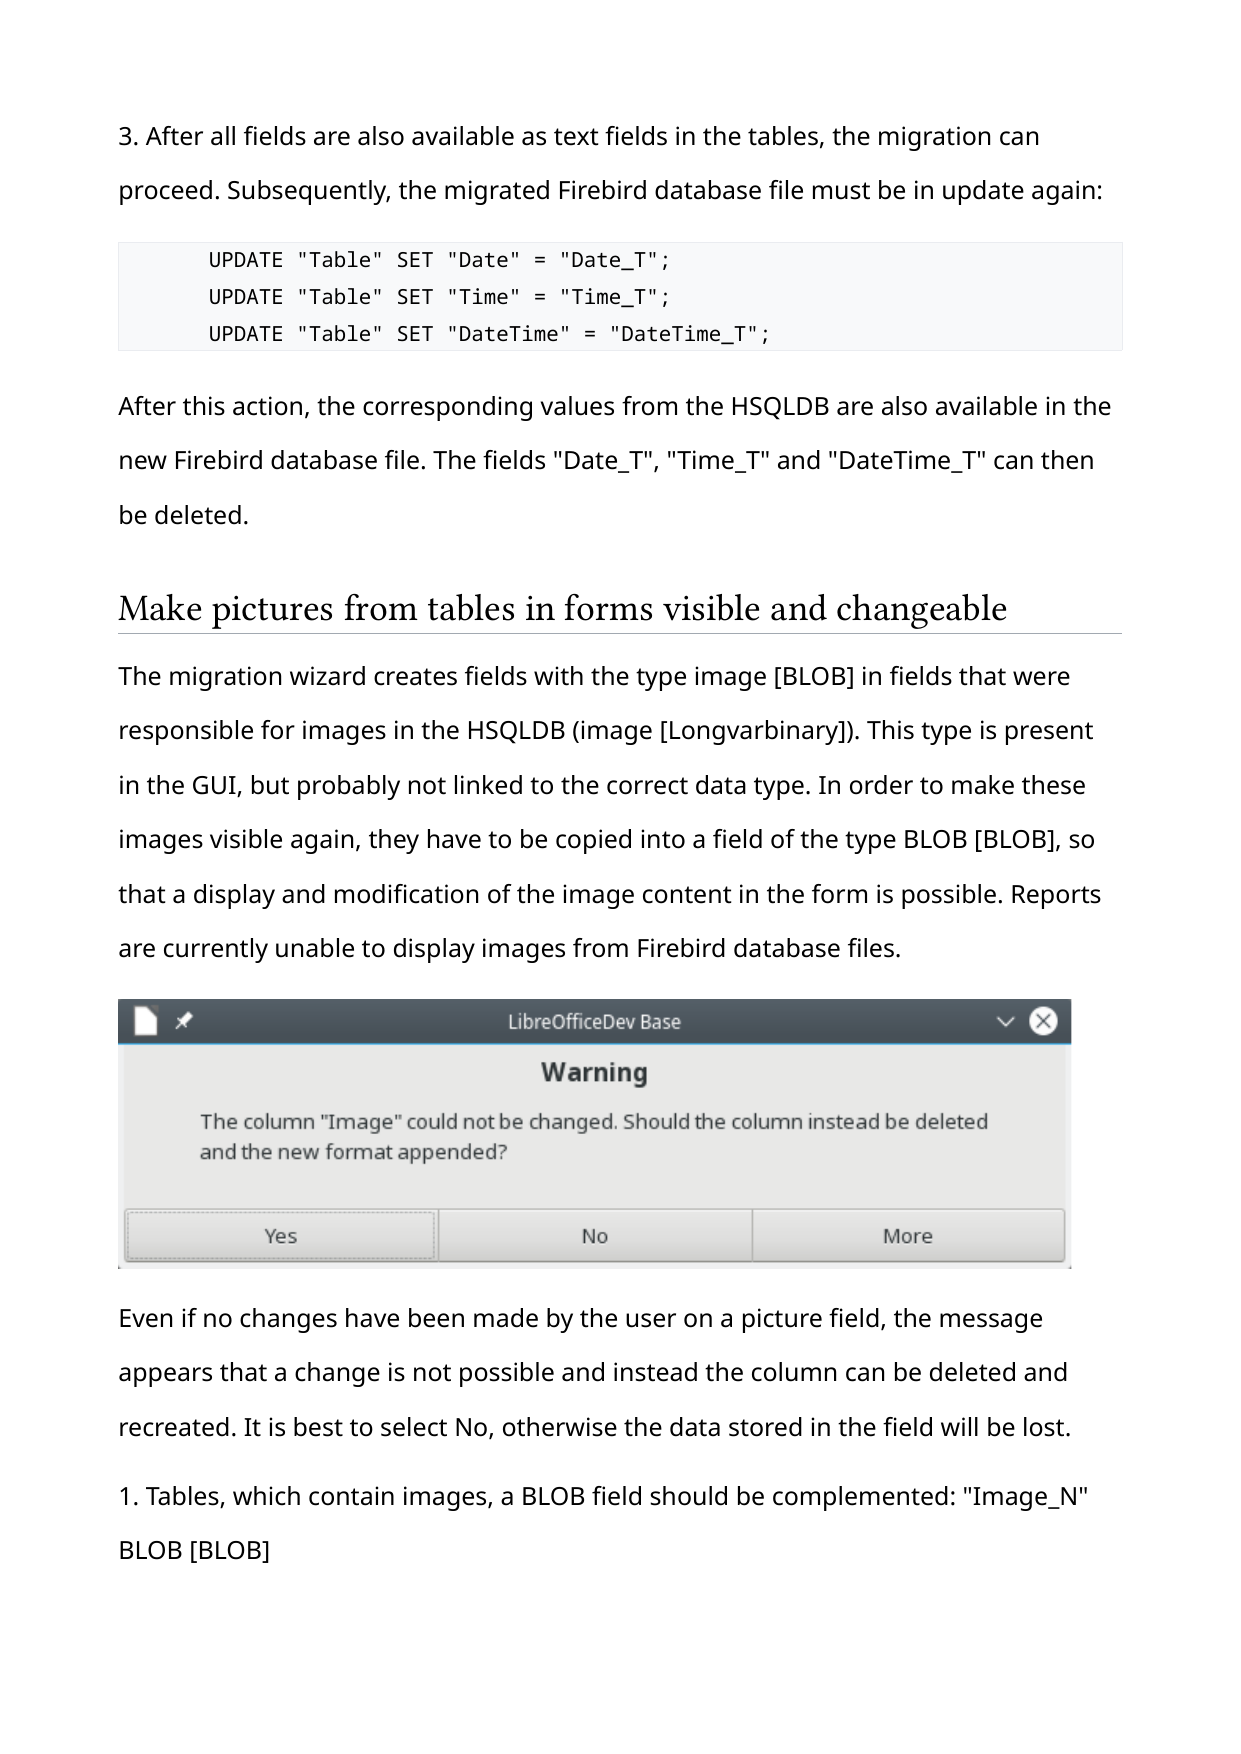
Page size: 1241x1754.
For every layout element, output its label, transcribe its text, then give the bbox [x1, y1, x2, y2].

text UPDATE "Table" SET "Time" = "Time_T"; [119, 279, 1122, 310]
text Even if no changes have been made by the user on a picture field, the message appears that a change is not possible and instead the column can be deleted and recreated. It is best to select No, otherwise the data stored in the field will be lost. [118, 1300, 1122, 1443]
text 1. Tables, which contain images, a BLOB field should be complemented: "Image_N" BLOB [BLOB] [118, 1478, 1122, 1567]
picture [118, 999, 1072, 1269]
subtitle Make pictures from tables in forms visible and changeable [118, 587, 1122, 633]
text 3. After all fields are also available as text fields in the tables, the migration can proceed. Subsequently, the migrated Firebird database file must be in update again: [118, 118, 1122, 207]
text After this action, the corresponding values ​​from the HSQLDB are also available in the new Firebird database file. The fields "Date_T", "Time_T" and "DateTime_T" can then be deleted. [118, 388, 1122, 531]
text UPDATE "Table" SET "Date" = "Date_T"; [119, 243, 1122, 273]
text The migration wizard creates fields with the type image [BLOB] in fields that were responsible for images in the HSQLDB (image [Longvarbinary]). This type is present in the GUI, but probably not linked to the correct data type. In order to make these images visible again, they have to be copied into a field of the type BLOB [BLOB], so that a display and modification of the image content in the form is possible. Reports are currently unable to display images from Firebird database files. [118, 658, 1122, 965]
text UPDATE "Table" SET "DateTime" = "DateTime_T"; [119, 316, 1122, 350]
